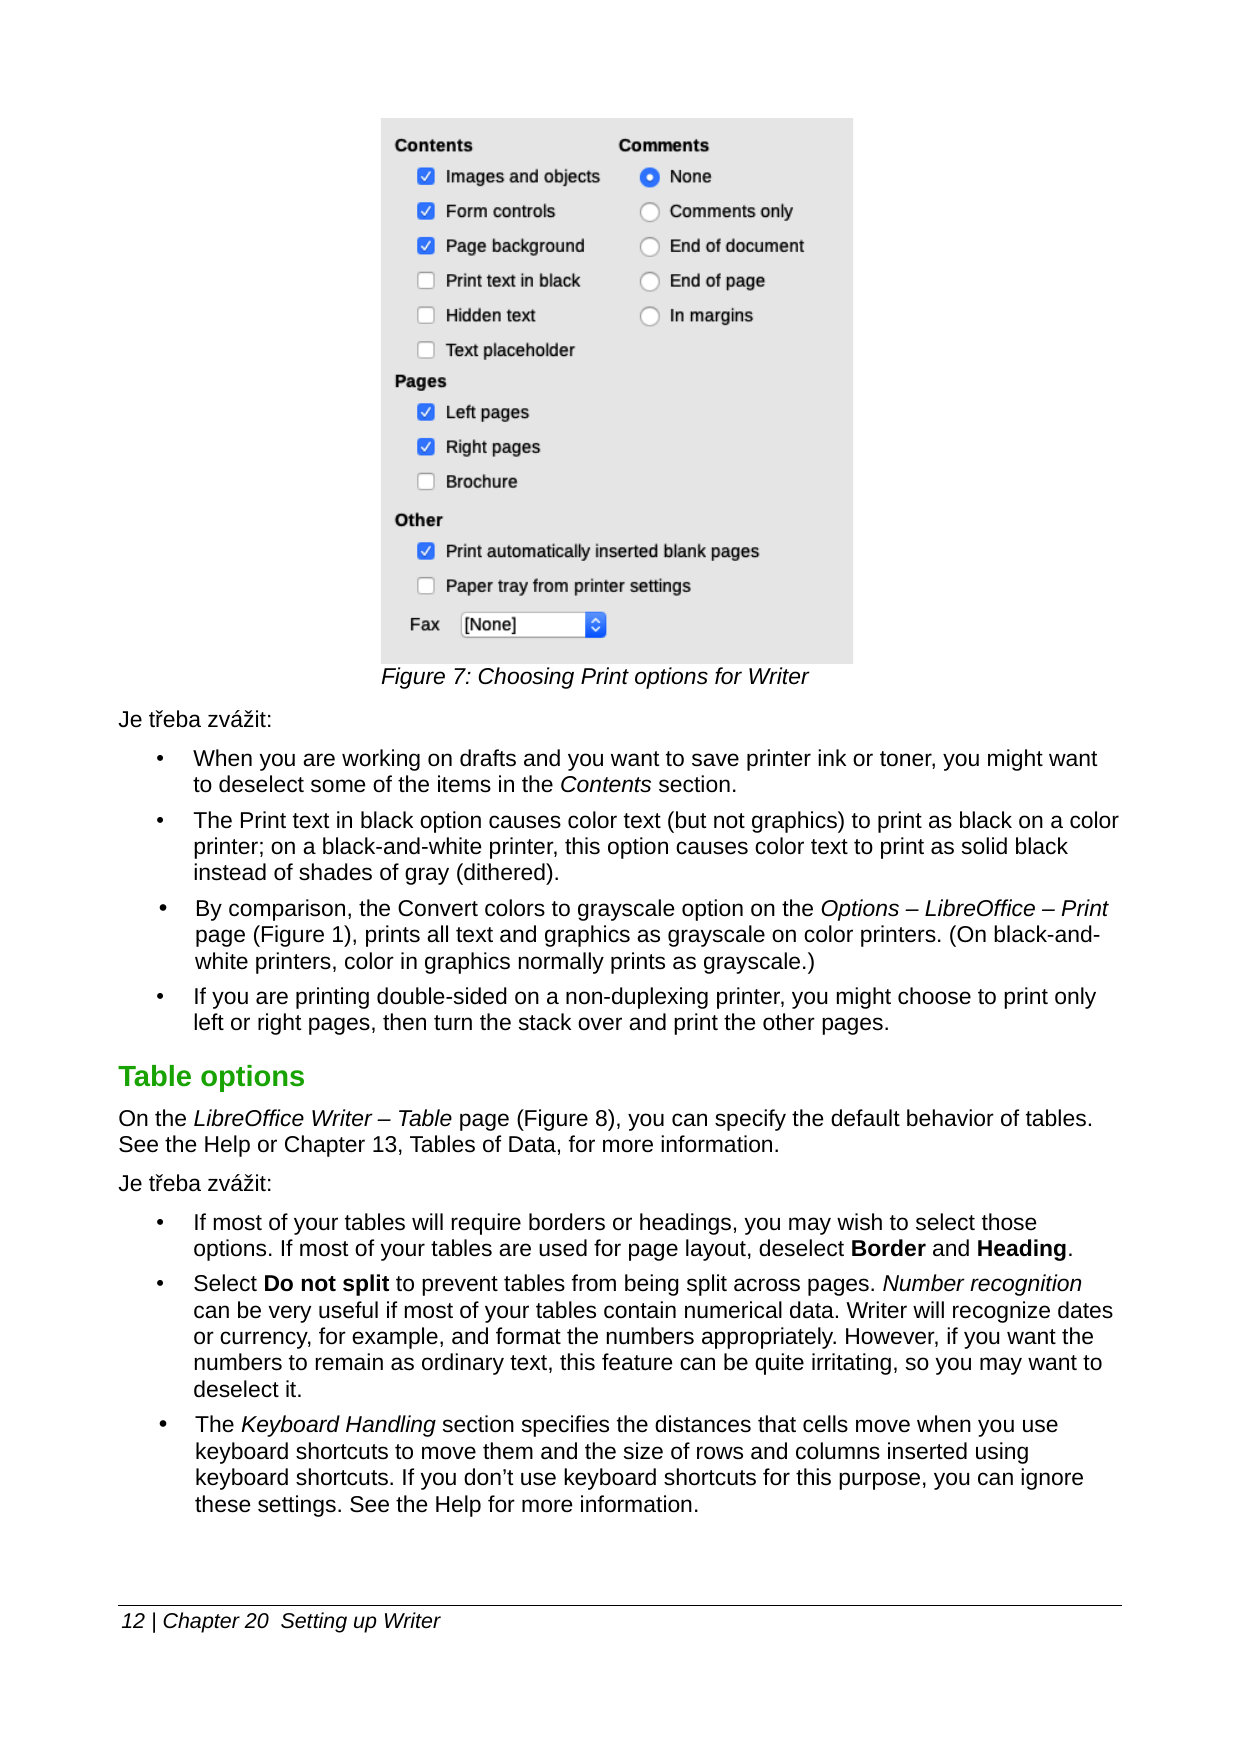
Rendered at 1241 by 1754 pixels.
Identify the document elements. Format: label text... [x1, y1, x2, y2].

list By comparison, the Convert colors to grayscale option on the Options – LibreOffice – Print page (Figure 1), prints all text and graphics as grayscale on color printers. (On black-and-white printers, color in graphics normally prints as grayscale.) [156, 894, 1122, 974]
subtitle Table options [118, 1059, 1122, 1093]
list Je třeba zvážit: [118, 706, 1122, 733]
list The Keyboard Handling section specifies the distances that cells move when you use keyboard shortcuts to move them and the size of rows and columns inserted using keyboard shortcuts. If you don’t use keyboard shortcuts for this purpose, you can ignore these settings. See the Help for more information. [156, 1411, 1122, 1517]
list Je třeba zvážit: [118, 1170, 1122, 1196]
picture [380, 118, 854, 664]
list Select Do not split to prevent tables from being split across pages. Number recognition can be very useful if most of your tables contain numerical data. Writer will recognize dates or currency, for example, and format the numbers appropriately. However, if you want the numbers to remain as ordinary text, this feature can be quite irritating, so you may want to deselect it. [156, 1270, 1122, 1402]
list When you are working on drafts and you want to save printer ink or toner, you might want to deselect some of the items in the Contents section. [156, 745, 1122, 798]
list If most of your tables will require borders or headings, you may wish to select those options. If most of your tables are used for page layout, deselect Border and Heading. [156, 1209, 1122, 1261]
list The Print text in black option causes color text (but not graphics) to print as black on a color printer; on a black-and-white printer, this option causes color text to print as solid black instead of shades of gray (dithered). [156, 807, 1122, 886]
text On the LibreOffice Writer – Table page (Figure 8), you can specify the default behavior of tables. See the Help or Chapter 13, Tables of Data, for more information. [118, 1105, 1122, 1157]
list If you are printing double-sided on a non-duplexing printer, you might choose to print only left or right pages, then turn the stack over and print the other pages. [156, 983, 1122, 1036]
text Figure 7: Choosing Print options for Writer [381, 118, 859, 689]
